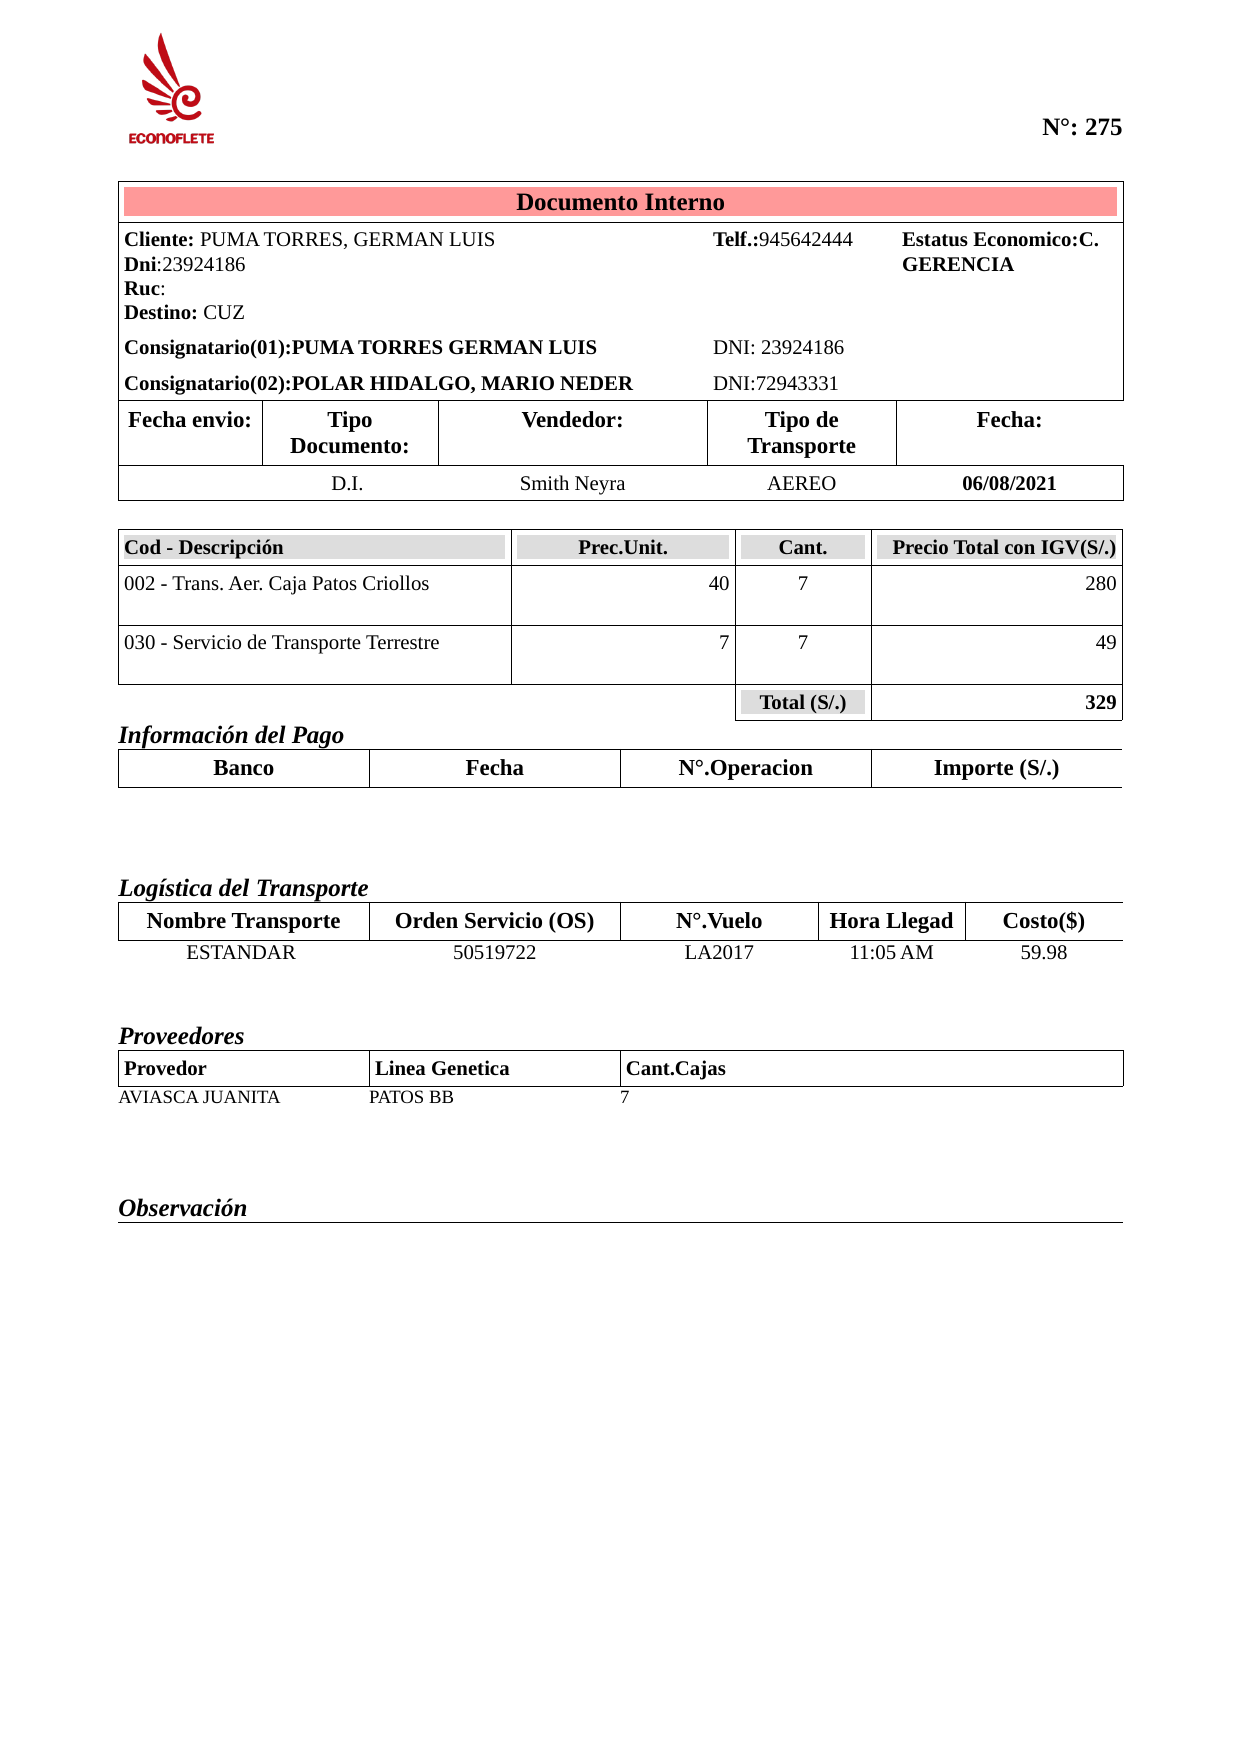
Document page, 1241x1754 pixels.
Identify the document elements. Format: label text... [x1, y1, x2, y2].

table_cell DNI:72943331 [707, 365, 1123, 400]
table_cell [369, 788, 620, 815]
table_cell [511, 685, 735, 720]
table_cell Smith Neyra [438, 466, 707, 500]
table_cell [620, 993, 818, 1021]
table_cell [369, 1129, 620, 1150]
table_header Cant.Cajas [621, 1051, 1123, 1086]
table_cell [818, 993, 965, 1021]
table_cell [369, 993, 620, 1021]
table_cell 11:05 AM [818, 941, 965, 964]
table_header [118, 1223, 1123, 1246]
table_cell Fecha: [897, 401, 1123, 465]
table_cell [369, 1150, 620, 1172]
table_cell Tipo Documento: [263, 401, 438, 465]
table_cell Estatus Economico:C. GERENCIA [896, 223, 1123, 329]
table_cell 329 [872, 685, 1122, 720]
table_cell Consignatario(01):PUMA TORRES GERMAN LUIS [119, 329, 707, 365]
table_cell [369, 844, 620, 873]
table_cell [620, 788, 871, 815]
table_cell Tipo de Transporte [708, 401, 896, 465]
table_cell [620, 1150, 1123, 1172]
table_cell Total (S/.) [736, 685, 871, 720]
text Información del Pago [118, 720, 1122, 749]
table_cell 50519722 [369, 941, 620, 964]
table_cell [118, 815, 369, 844]
table_header Banco [119, 750, 369, 787]
table_header Costo($) [966, 903, 1123, 939]
table_cell [965, 964, 1123, 992]
table_cell [118, 1172, 369, 1193]
table_cell 7 [736, 566, 871, 624]
table_cell 59.98 [965, 941, 1123, 964]
table_cell [871, 844, 1122, 873]
text Logística del Transporte [118, 873, 1122, 902]
picture [118, 32, 225, 144]
table_cell [620, 1107, 1123, 1129]
table_header Nombre Transporte [119, 903, 369, 939]
text Observación [118, 1193, 1122, 1222]
table_cell [620, 964, 818, 992]
table_cell Consignatario(02):POLAR HIDALGO, MARIO NEDER [119, 365, 707, 400]
table_header Prec.Unit. [512, 530, 735, 565]
table_cell [620, 815, 871, 844]
table_cell 7 [736, 626, 871, 684]
table_cell LA2017 [620, 941, 818, 964]
table_cell [620, 844, 871, 873]
table_cell 49 [872, 626, 1122, 684]
table_cell Telf.:945642444 [707, 223, 896, 329]
table_cell [118, 788, 369, 815]
table_cell [871, 788, 1122, 815]
table_cell 280 [872, 566, 1122, 624]
table_cell DNI: 23924186 [707, 329, 1123, 365]
table_cell 06/08/2021 [896, 466, 1123, 500]
table_header Hora Llegad [819, 903, 965, 939]
table_cell ESTANDAR [118, 941, 369, 964]
table_cell [118, 993, 369, 1021]
table_cell [118, 844, 369, 873]
table_header Fecha [370, 750, 620, 787]
table_header Cod - Descripción [119, 530, 511, 565]
table_cell AVIASCA JUANITA [118, 1087, 369, 1107]
table_cell [119, 466, 262, 500]
table_cell Vendedor: [439, 401, 707, 465]
table_header Orden Servicio (OS) [370, 903, 620, 939]
table_cell 7 [620, 1087, 1123, 1107]
table_cell D.I. [262, 466, 438, 500]
table_header Precio Total con IGV(S/.) [872, 530, 1122, 565]
table_cell 030 - Servicio de Transporte Terrestre [119, 626, 511, 684]
table_header Provedor [119, 1051, 369, 1086]
table_cell [369, 1172, 620, 1193]
table_cell 7 [512, 626, 735, 684]
table_cell Cliente: PUMA TORRES, GERMAN LUIS Dni:23924186 Ruc: Destino: CUZ [119, 223, 707, 329]
text Proveedores [118, 1021, 1122, 1050]
table_header N°.Operacion [621, 750, 871, 787]
table_cell [620, 1172, 1123, 1193]
table_cell [118, 685, 511, 720]
table_cell [369, 1107, 620, 1129]
table_cell 40 [512, 566, 735, 624]
table_cell [369, 815, 620, 844]
table_cell AEREO [707, 466, 896, 500]
table_header Linea Genetica [370, 1051, 620, 1086]
table_header Documento Interno [119, 182, 1123, 222]
table_cell Fecha envio: [119, 401, 262, 465]
table_cell [620, 1129, 1123, 1150]
table_cell [369, 964, 620, 992]
table_cell PATOS BB [369, 1087, 620, 1107]
table_cell [118, 1129, 369, 1150]
table_cell [118, 1150, 369, 1172]
table_cell [871, 815, 1122, 844]
table_cell [118, 1107, 369, 1129]
table_cell 002 - Trans. Aer. Caja Patos Criollos [119, 566, 511, 624]
table_cell [965, 993, 1123, 1021]
table_cell [818, 964, 965, 992]
table_header Cant. [736, 530, 871, 565]
table_header N°.Vuelo [621, 903, 818, 939]
table_header Importe (S/.) [872, 750, 1122, 787]
table_cell [118, 964, 369, 992]
